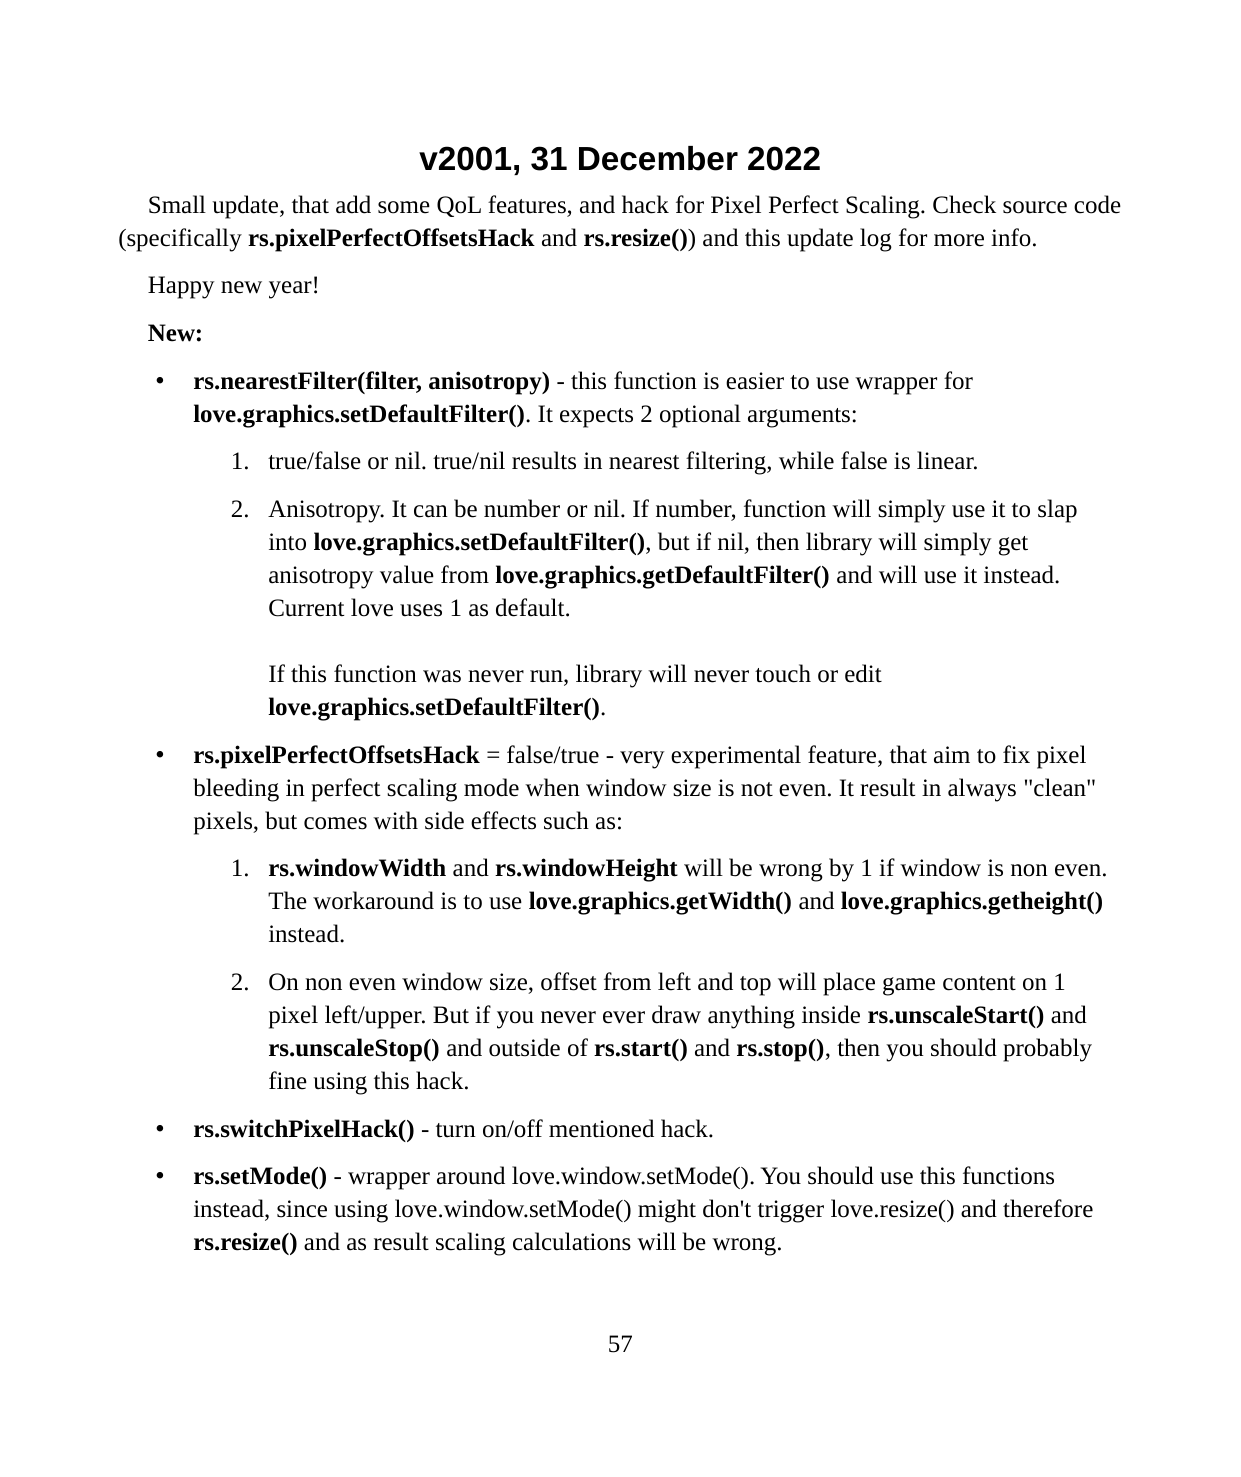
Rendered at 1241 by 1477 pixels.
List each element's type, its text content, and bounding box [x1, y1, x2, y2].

text Happy new year! [118, 271, 1122, 299]
list rs.switchPixelHack() - turn on/off mentioned hack. [156, 1114, 1122, 1142]
list rs.windowWidth and rs.windowHeight will be wrong by 1 if window is non even. The workaround is to use love.graphics.getWidth() and love.graphics.getheight() instead. [231, 853, 1122, 948]
subtitle v2001, 31 December 2022 [118, 139, 1122, 177]
list rs.pixelPerfectOffsetsHack = false/true - very experimental feature, that aim to fix pixel bleeding in perfect scaling mode when window size is not even. It result in always "clean" pixels, but comes with side effects such as: [156, 740, 1122, 834]
list rs.setMode() - wrapper around love.window.setMode(). You should use this functions instead, since using love.window.setMode() might don't trigger love.resize() and therefore rs.resize() and as result scaling calculations will be wrong. [156, 1161, 1122, 1256]
text New: [118, 318, 1122, 347]
list rs.nearestFilter(filter, anisotropy) - this function is easier to use wrapper for love.graphics.setDefaultFilter(). It expects 2 optional arguments: [156, 366, 1122, 427]
text Small update, that add some QoL features, and hack for Pixel Perfect Scaling. Check source code (specifically rs.pixelPerfectOffsetsHack and rs.resize()) and this update log for more info. [118, 190, 1122, 252]
list Anisotropy. It can be number or nil. If number, function will simply use it to slap into love.graphics.setDefaultFilter(), but if nil, then library will simply get anisotropy value from love.graphics.getDefaultFilter() and will use it instead. Current love uses 1 as default. If this function was never run, library will never touch or edit love.graphics.setDefaultFilter(). [231, 494, 1122, 721]
list On non even window size, offset from left and top will place game content on 1 pixel left/upper. But if you never ever draw anything inside rs.unscaleStart() and rs.unscaleStop() and outside of rs.start() and rs.stop(), then you should probably fine using this hack. [231, 967, 1122, 1095]
list true/false or nil. true/nil results in nearest filtering, while false is linear. [231, 446, 1122, 475]
